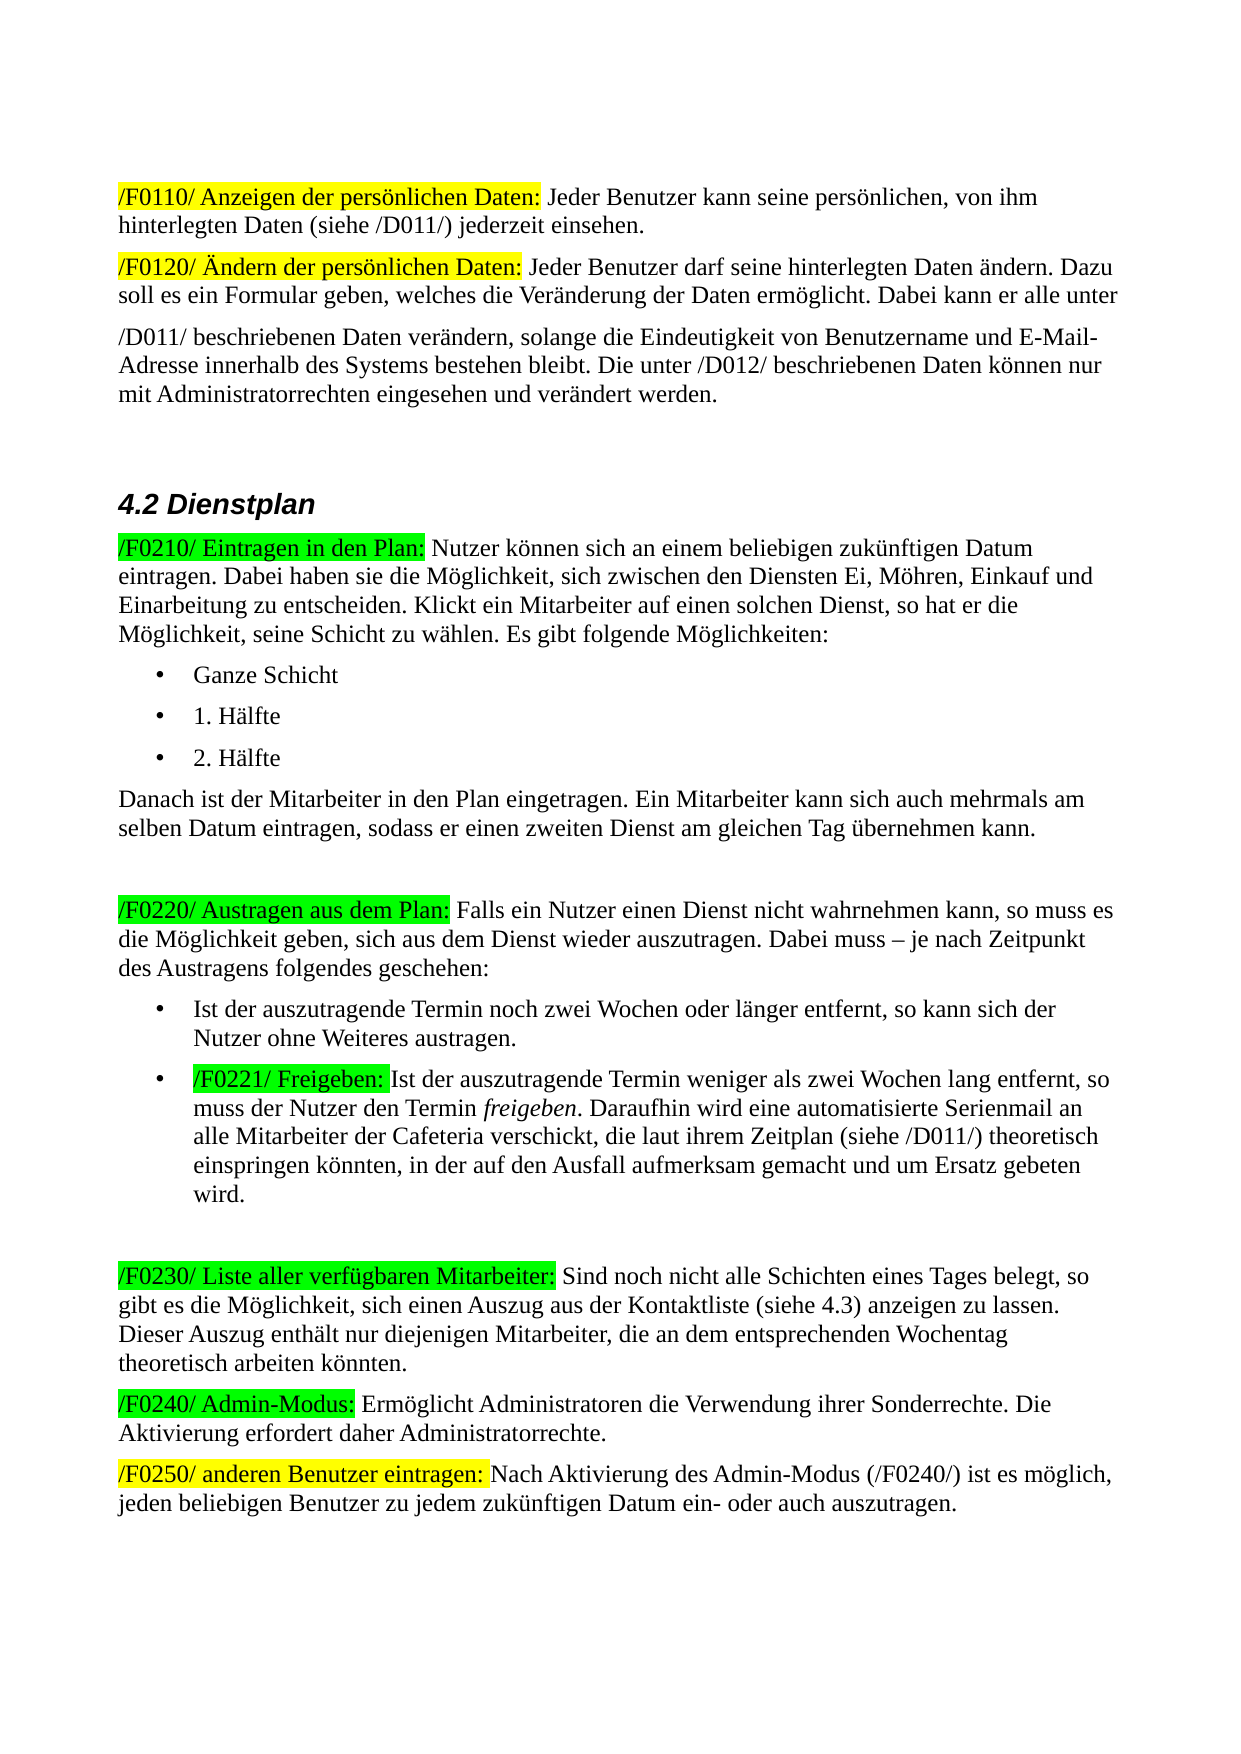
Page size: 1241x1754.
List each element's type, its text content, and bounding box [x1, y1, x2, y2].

text /F0120/ Ändern der persönlichen Daten: Jeder Benutzer darf seine hinterlegten Daten ändern. Dazu soll es ein Formular geben, welches die Veränderung der Daten ermöglicht. Dabei kann er alle unter [118, 252, 1122, 309]
text /F0210/ Eintragen in den Plan: Nutzer können sich an einem beliebigen zukünftigen Datum eintragen. Dabei haben sie die Möglichkeit, sich zwischen den Diensten Ei, Möhren, Einkauf und Einarbeitung zu entscheiden. Klickt ein Mitarbeiter auf einen solchen Dienst, so hat er die Möglichkeit, seine Schicht zu wählen. Es gibt folgende Möglichkeiten: [118, 533, 1122, 648]
text Danach ist der Mitarbeiter in den Plan eingetragen. Ein Mitarbeiter kann sich auch mehrmals am selben Datum eintragen, sodass er einen zweiten Dienst am gleichen Tag übernehmen kann. [118, 784, 1122, 841]
list /F0221/ Freigeben: Ist der auszutragende Termin weniger als zwei Wochen lang entfernt, so muss der Nutzer den Termin freigeben. Daraufhin wird eine automatisierte Serienmail an alle Mitarbeiter der Cafeteria verschickt, die laut ihrem Zeitplan (siehe /D011/) theoretisch einspringen könnten, in der auf den Ausfall aufmerksam gemacht und um Ersatz gebeten wird. [156, 1064, 1122, 1208]
text /D011/ beschriebenen Daten verändern, solange die Eindeutigkeit von Benutzername und E-Mail-Adresse innerhalb des Systems bestehen bleibt. Die unter /D012/ beschriebenen Daten können nur mit Administratorrechten eingesehen und verändert werden. [118, 322, 1122, 408]
list Ist der auszutragende Termin noch zwei Wochen oder länger entfernt, so kann sich der Nutzer ohne Weiteres austragen. [156, 994, 1122, 1051]
list Ganze Schicht [156, 660, 1122, 689]
text /F0250/ anderen Benutzer eintragen: Nach Aktivierung des Admin-Modus (/F0240/) ist es möglich, jeden beliebigen Benutzer zu jedem zukünftigen Datum ein- oder auch auszutragen. [118, 1459, 1122, 1516]
text /F0220/ Austragen aus dem Plan: Falls ein Nutzer einen Dienst nicht wahrnehmen kann, so muss es die Möglichkeit geben, sich aus dem Dienst wieder auszutragen. Dabei muss – je nach Zeitpunkt des Austragens folgendes geschehen: [118, 895, 1122, 981]
subtitle 4.2 Dienstplan [118, 487, 1122, 520]
list 2. Hälfte [156, 743, 1122, 771]
text /F0110/ Anzeigen der persönlichen Daten: Jeder Benutzer kann seine persönlichen, von ihm hinterlegten Daten (siehe /D011/) jederzeit einsehen. [118, 182, 1122, 239]
text /F0230/ Liste aller verfügbaren Mitarbeiter: Sind noch nicht alle Schichten eines Tages belegt, so gibt es die Möglichkeit, sich einen Auszug aus der Kontaktliste (siehe 4.3) anzeigen zu lassen. Dieser Auszug enthält nur diejenigen Mitarbeiter, die an dem entsprechenden Wochentag theoretisch arbeiten könnten. [118, 1261, 1122, 1376]
text /F0240/ Admin-Modus: Ermöglicht Administratoren die Verwendung ihrer Sonderrechte. Die Aktivierung erfordert daher Administratorrechte. [118, 1389, 1122, 1446]
list 1. Hälfte [156, 701, 1122, 730]
